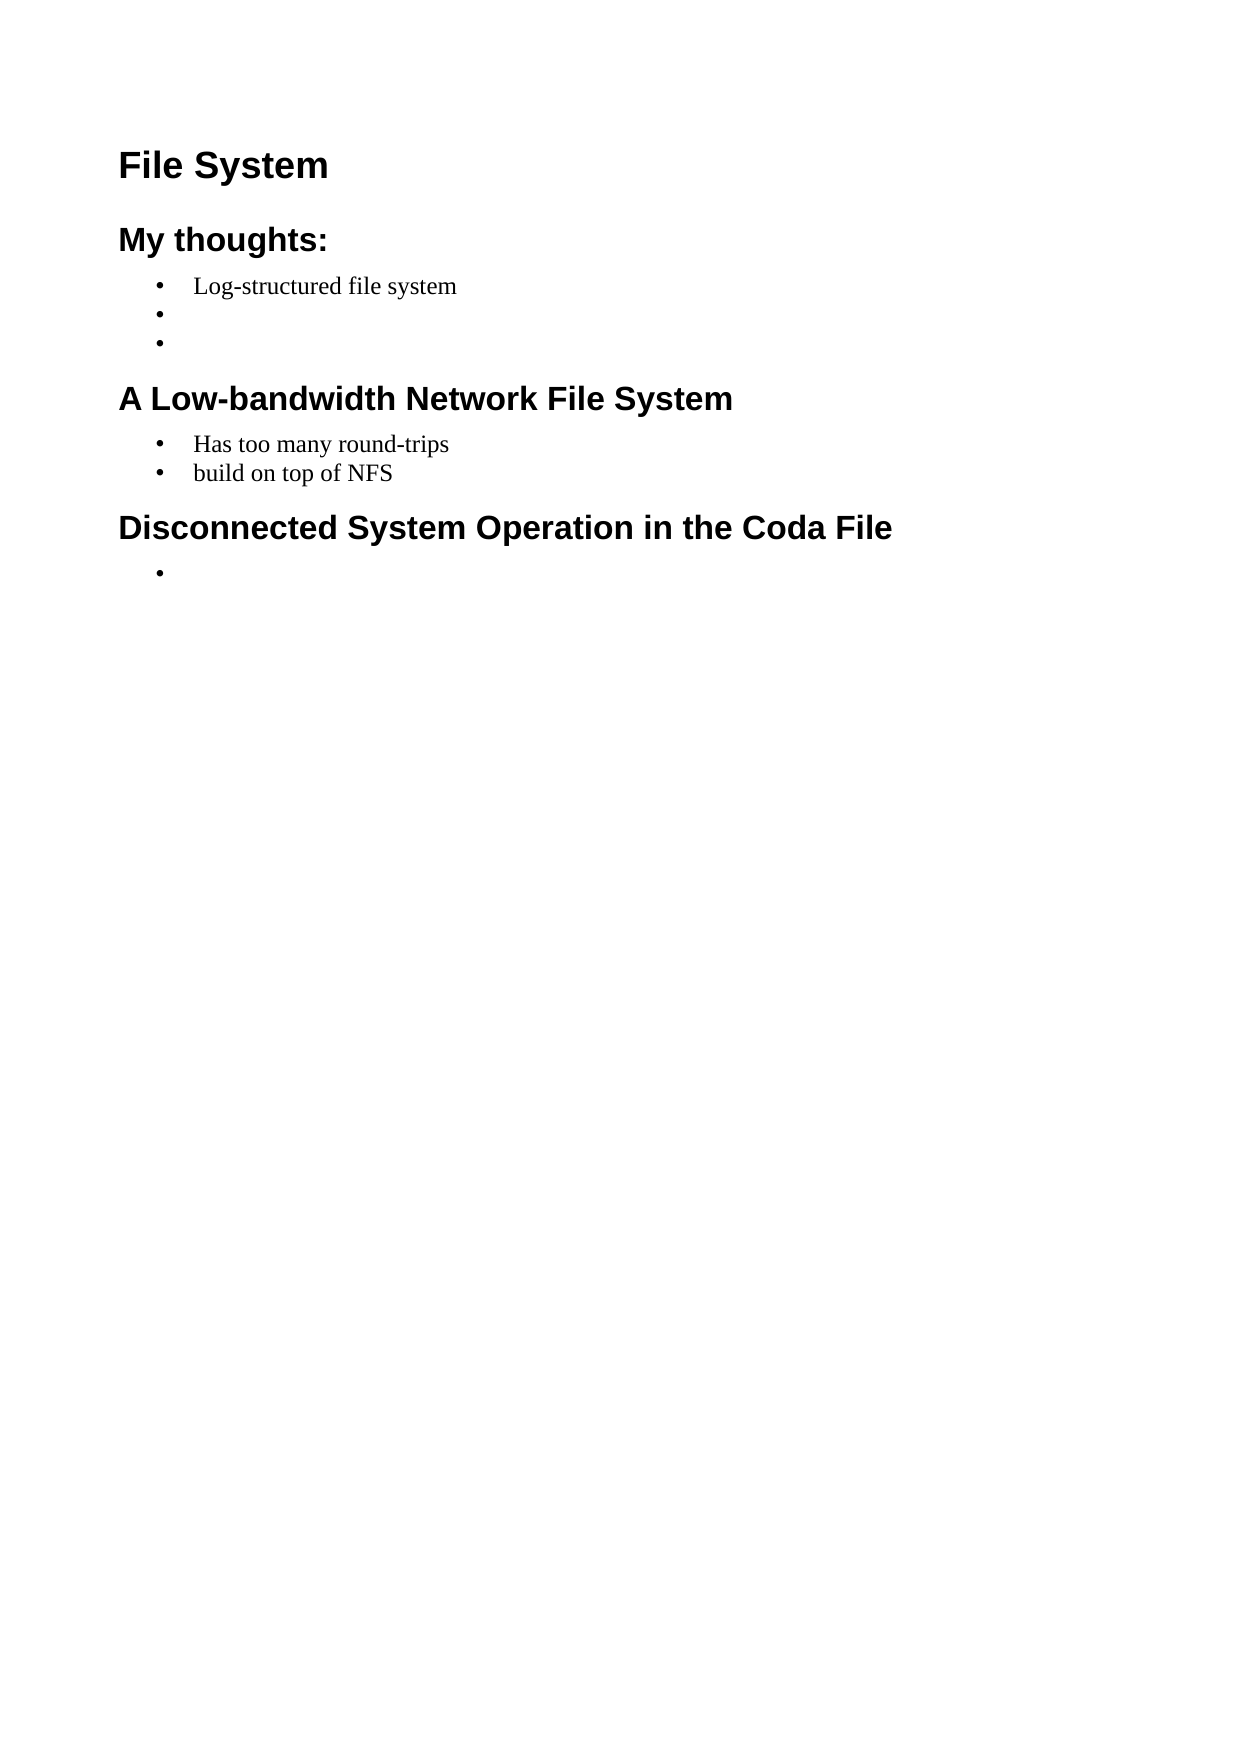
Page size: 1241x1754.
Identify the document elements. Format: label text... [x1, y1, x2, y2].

subtitle My thoughts: [118, 220, 1122, 259]
list Log-structured file system [156, 271, 1122, 300]
list build on top of NFS [156, 458, 1122, 487]
list Has too many round-trips [156, 429, 1122, 458]
subtitle A Low-bandwidth Network File System [118, 378, 1122, 417]
subtitle File System [118, 143, 1122, 187]
subtitle Disconnected System Operation in the Coda File [118, 508, 1122, 546]
